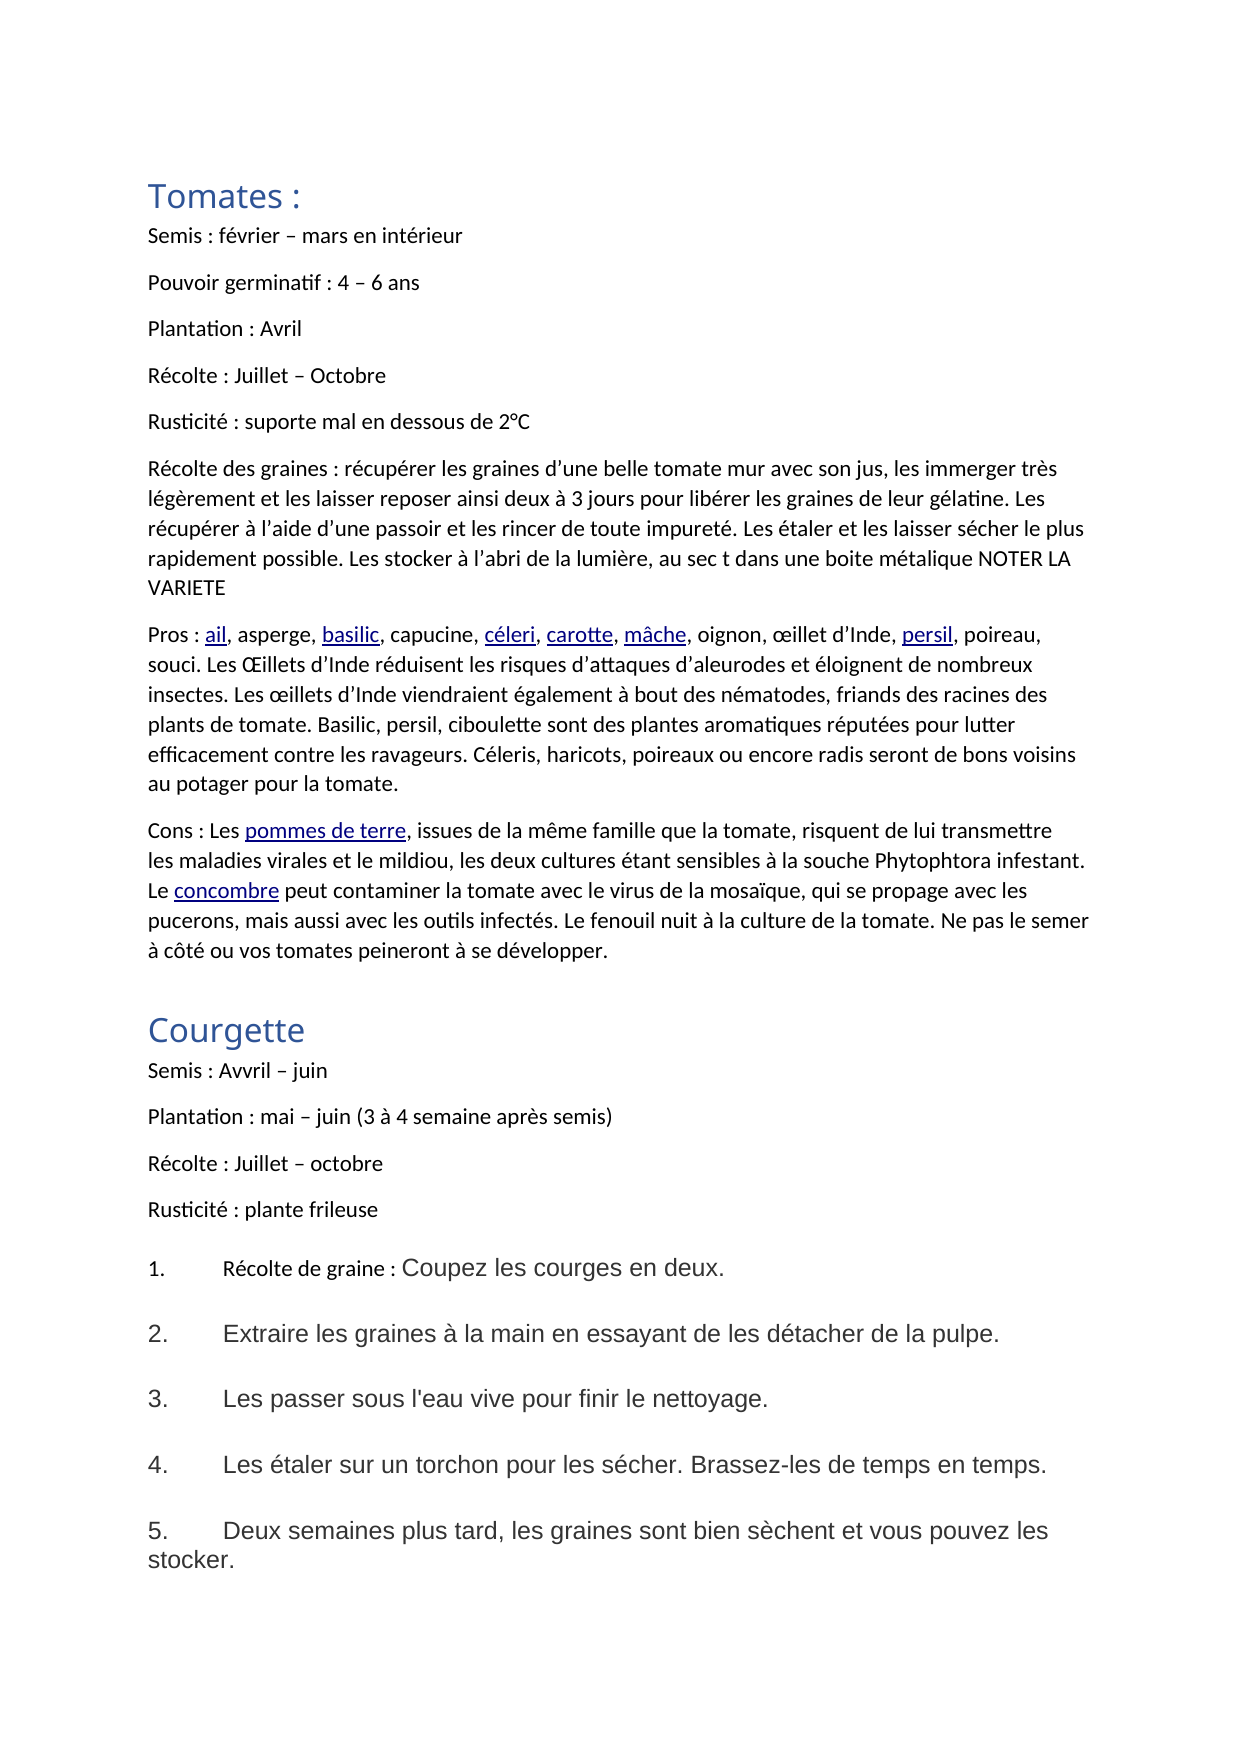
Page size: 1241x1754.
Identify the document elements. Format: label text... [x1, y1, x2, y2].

text Semis : février – mars en intérieur [148, 221, 1093, 249]
list Deux semaines plus tard, les graines sont bien sèchent et vous pouvez les stocker. [148, 1516, 1093, 1573]
text Récolte des graines : récupérer les graines d’une belle tomate mur avec son jus, les immerger très légèrement et les laisser reposer ainsi deux à 3 jours pour libérer les graines de leur gélatine. Les récupérer à l’aide d’une passoir et les rincer de toute impureté. Les étaler et les laisser sécher le plus rapidement possible. Les stocker à l’abri de la lumière, au sec t dans une boite métalique NOTER LA VARIETE [148, 454, 1093, 602]
text Plantation : mai – juin (3 à 4 semaine après semis) [148, 1102, 1093, 1130]
list Les étaler sur un torchon pour les sécher. Brassez-les de temps en temps. [148, 1450, 1093, 1479]
text Semis : Avvril – juin [148, 1056, 1093, 1084]
text Récolte : Juillet – octobre [148, 1149, 1093, 1177]
text Cons : Les pommes de terre, issues de la même famille que la tomate, risquent de lui transmettre les maladies virales et le mildiou, les deux cultures étant sensibles à la souche Phytophtora infestant. Le concombre peut contaminer la tomate avec le virus de la mosaïque, qui se propage avec les pucerons, mais aussi avec les outils infectés. Le fenouil nuit à la culture de la tomate. Ne pas le semer à côté ou vos tomates peineront à se développer. [148, 816, 1093, 964]
text Pros : ail, asperge, basilic, capucine, céleri, carotte, mâche, oignon, œillet d’Inde, persil, poireau, souci. Les Œillets d’Inde réduisent les risques d’attaques d’aleurodes et éloignent de nombreux insectes. Les œillets d’Inde viendraient également à bout des nématodes, friands des racines des plants de tomate. Basilic, persil, ciboulette sont des plantes aromatiques réputées pour lutter efficacement contre les ravageurs. Céleris, haricots, poireaux ou encore radis seront de bons voisins au potager pour la tomate. [148, 620, 1093, 798]
text Rusticité : plante frileuse [148, 1196, 1093, 1223]
subtitle Tomates : [148, 173, 1093, 218]
list Extraire les graines à la main en essayant de les détacher de la pulpe. [148, 1319, 1093, 1347]
subtitle Courgette [148, 1007, 1093, 1053]
text Récolte : Juillet – Octobre [148, 361, 1093, 389]
text Pouvoir germinatif : 4 – 6 ans [148, 268, 1093, 296]
text Rusticité : suporte mal en dessous de 2°C [148, 407, 1093, 435]
text Plantation : Avril [148, 314, 1093, 342]
list Les passer sous l'eau vive pour finir le nettoyage. [148, 1384, 1093, 1413]
list Récolte de graine : Coupez les courges en deux. [148, 1252, 1093, 1282]
